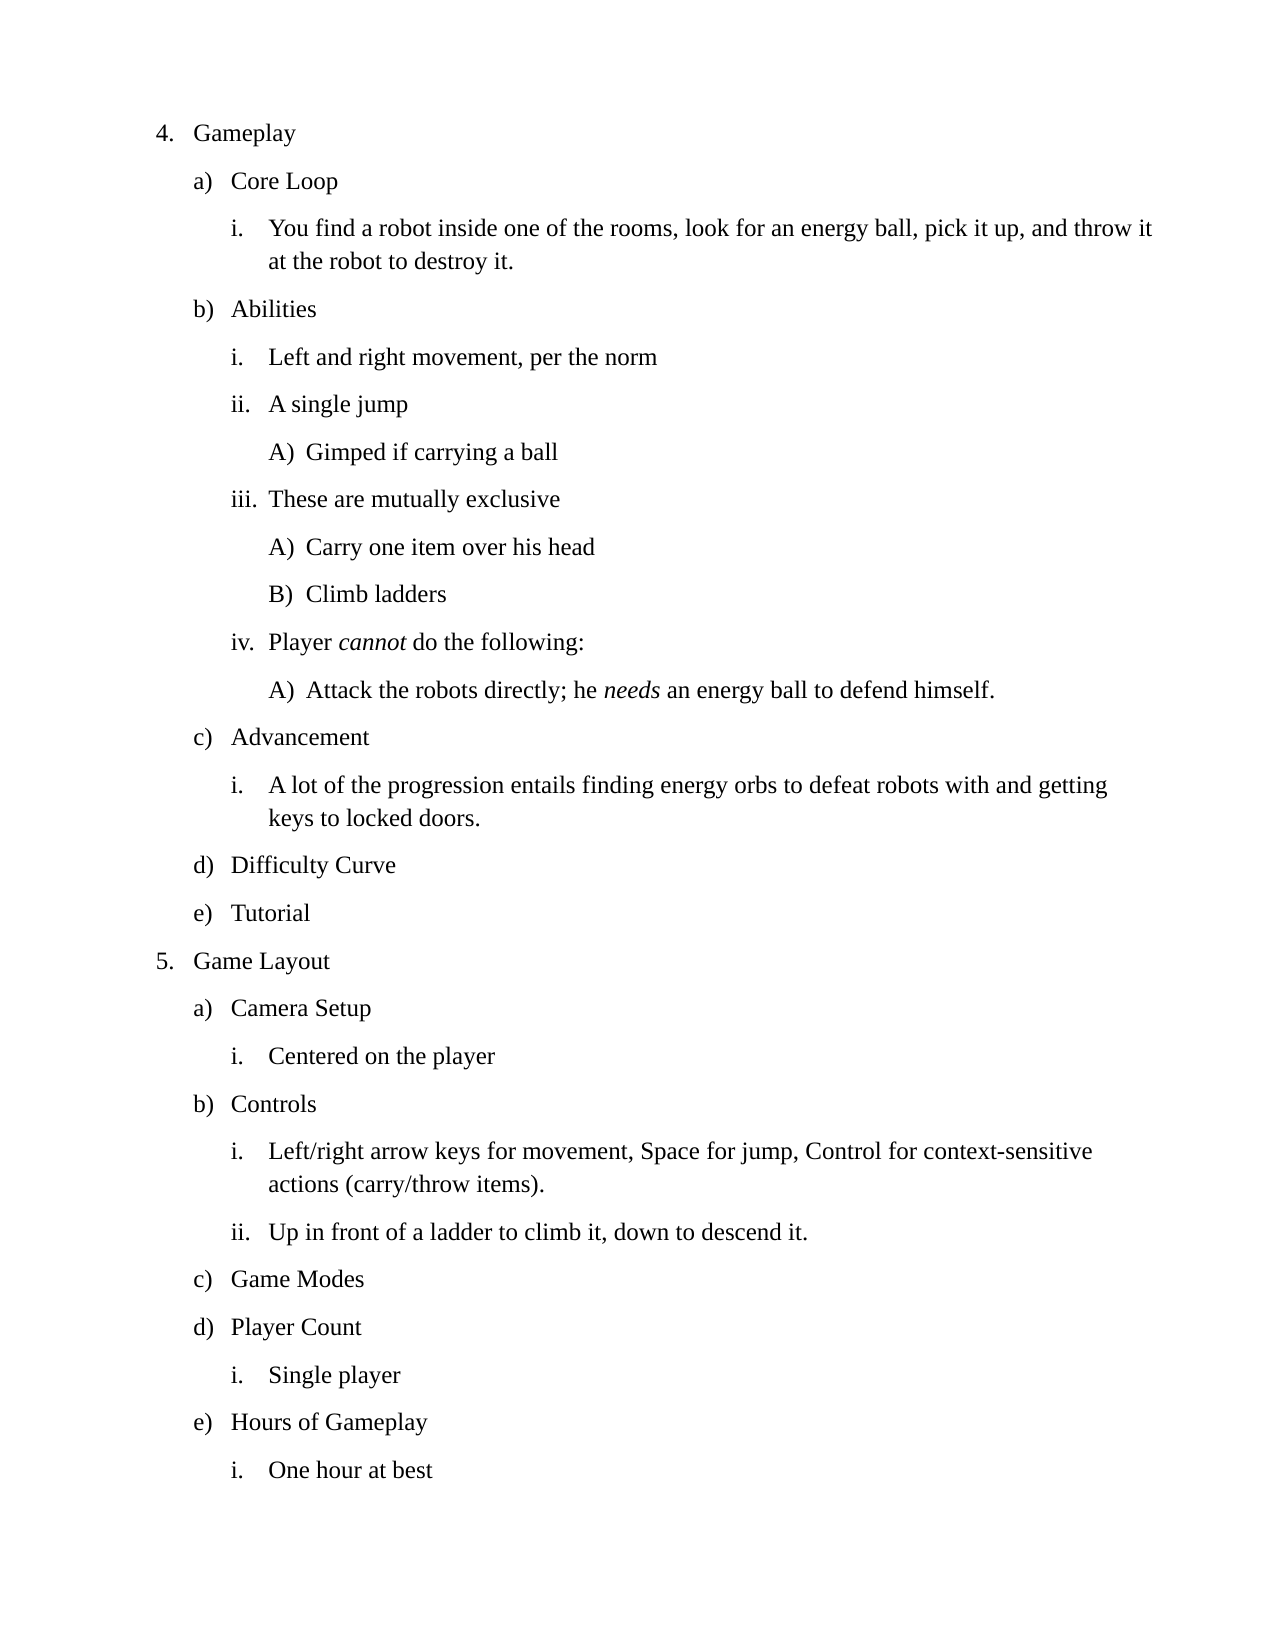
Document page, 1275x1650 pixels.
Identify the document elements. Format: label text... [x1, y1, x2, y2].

list Climb ladders [268, 579, 1157, 608]
list Centered on the player [231, 1041, 1157, 1070]
list Left and right movement, per the norm [231, 342, 1157, 370]
list Tutorial [193, 898, 1157, 927]
list Up in front of a ladder to climb it, down to descend it. [231, 1217, 1157, 1246]
list One hour at best [231, 1455, 1157, 1484]
list Gimped if carrying a ball [268, 437, 1157, 466]
list Attack the robots directly; he needs an energy ball to defend himself. [268, 675, 1157, 703]
list Advancement [193, 722, 1157, 751]
list Player cannot do the following: [231, 627, 1157, 656]
list Difficulty Curve [193, 851, 1157, 879]
list Game Modes [193, 1264, 1157, 1293]
list A lot of the progression entails finding energy orbs to defeat robots with and getting keys to locked doors. [231, 770, 1157, 832]
list Carry one item over his head [268, 532, 1157, 561]
list Abilities [193, 294, 1157, 323]
list Single player [231, 1360, 1157, 1388]
list Left/right arrow keys for movement, Space for jump, Control for context-sensitive actions (carry/throw items). [231, 1136, 1157, 1198]
list A single jump [231, 389, 1157, 418]
list These are mutually exclusive [231, 484, 1157, 513]
list Controls [193, 1089, 1157, 1117]
list Gameplay [156, 118, 1157, 147]
list Core Loop [193, 166, 1157, 194]
list Game Layout [156, 946, 1157, 974]
list Hours of Gameplay [193, 1407, 1157, 1436]
list Player Count [193, 1312, 1157, 1341]
list Camera Setup [193, 993, 1157, 1022]
list You find a robot inside one of the rooms, look for an energy ball, pick it up, and throw it at the robot to destroy it. [231, 213, 1157, 275]
